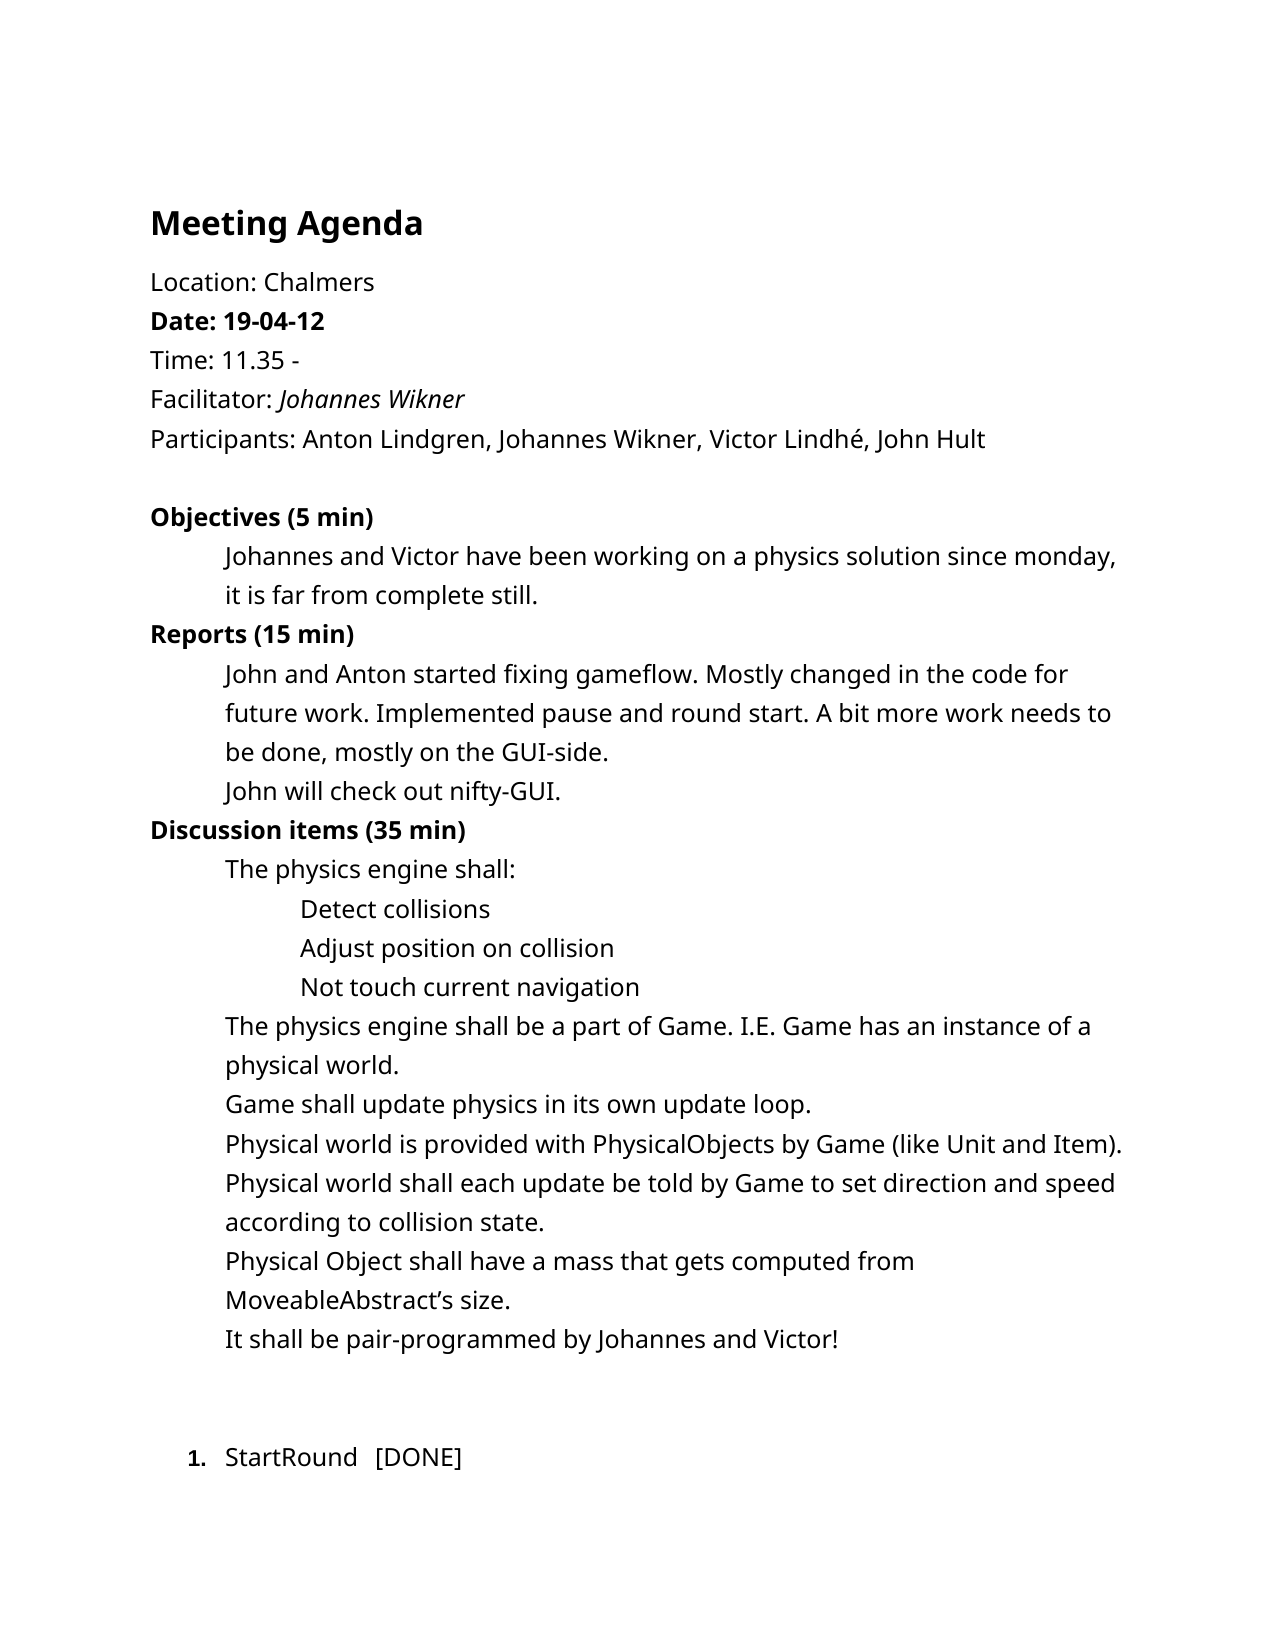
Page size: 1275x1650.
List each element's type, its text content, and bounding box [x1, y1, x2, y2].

subtitle Meeting Agenda [150, 200, 1125, 245]
text The physics engine shall: [225, 852, 1125, 886]
text Adjust position on collision [225, 931, 1125, 964]
text Time: 11.35 - [150, 343, 1125, 377]
text Physical world shall each update be told by Game to set direction and speed according to collision state. [225, 1166, 1125, 1239]
text Facilitator: Johannes Wikner [150, 382, 1125, 416]
text Not touch current navigation [225, 970, 1125, 1004]
text It shall be pair-programmed by Johannes and Victor! [225, 1322, 1125, 1356]
text Participants: Anton Lindgren, Johannes Wikner, Victor Lindhé, John Hult [150, 421, 1125, 455]
text Game shall update physics in its own update loop. [225, 1087, 1125, 1121]
text Objectives (5 min) [150, 500, 1125, 534]
text Location: Chalmers [150, 265, 1125, 299]
text Physical world is provided with PhysicalObjects by Game (like Unit and Item). [225, 1126, 1125, 1160]
text Date: 19-04-12 [150, 304, 1125, 338]
text Discussion items (35 min) [150, 813, 1125, 847]
text John will check out nifty-GUI. [225, 774, 1125, 808]
text John and Anton started fixing gameflow. Mostly changed in the code for future work. Implemented pause and round start. A bit more work needs to be done, mostly on the GUI-side. [225, 656, 1125, 769]
text Johannes and Victor have been working on a physics solution since monday, it is far from complete still. [225, 539, 1125, 612]
list StartRound [DONE] [187, 1440, 1125, 1474]
text Reports (15 min) [150, 617, 1125, 651]
text Detect collisions [225, 891, 1125, 925]
text Physical Object shall have a mass that gets computed from MoveableAbstract’s size. [225, 1244, 1125, 1317]
text The physics engine shall be a part of Game. I.E. Game has an instance of a physical world. [225, 1009, 1125, 1082]
